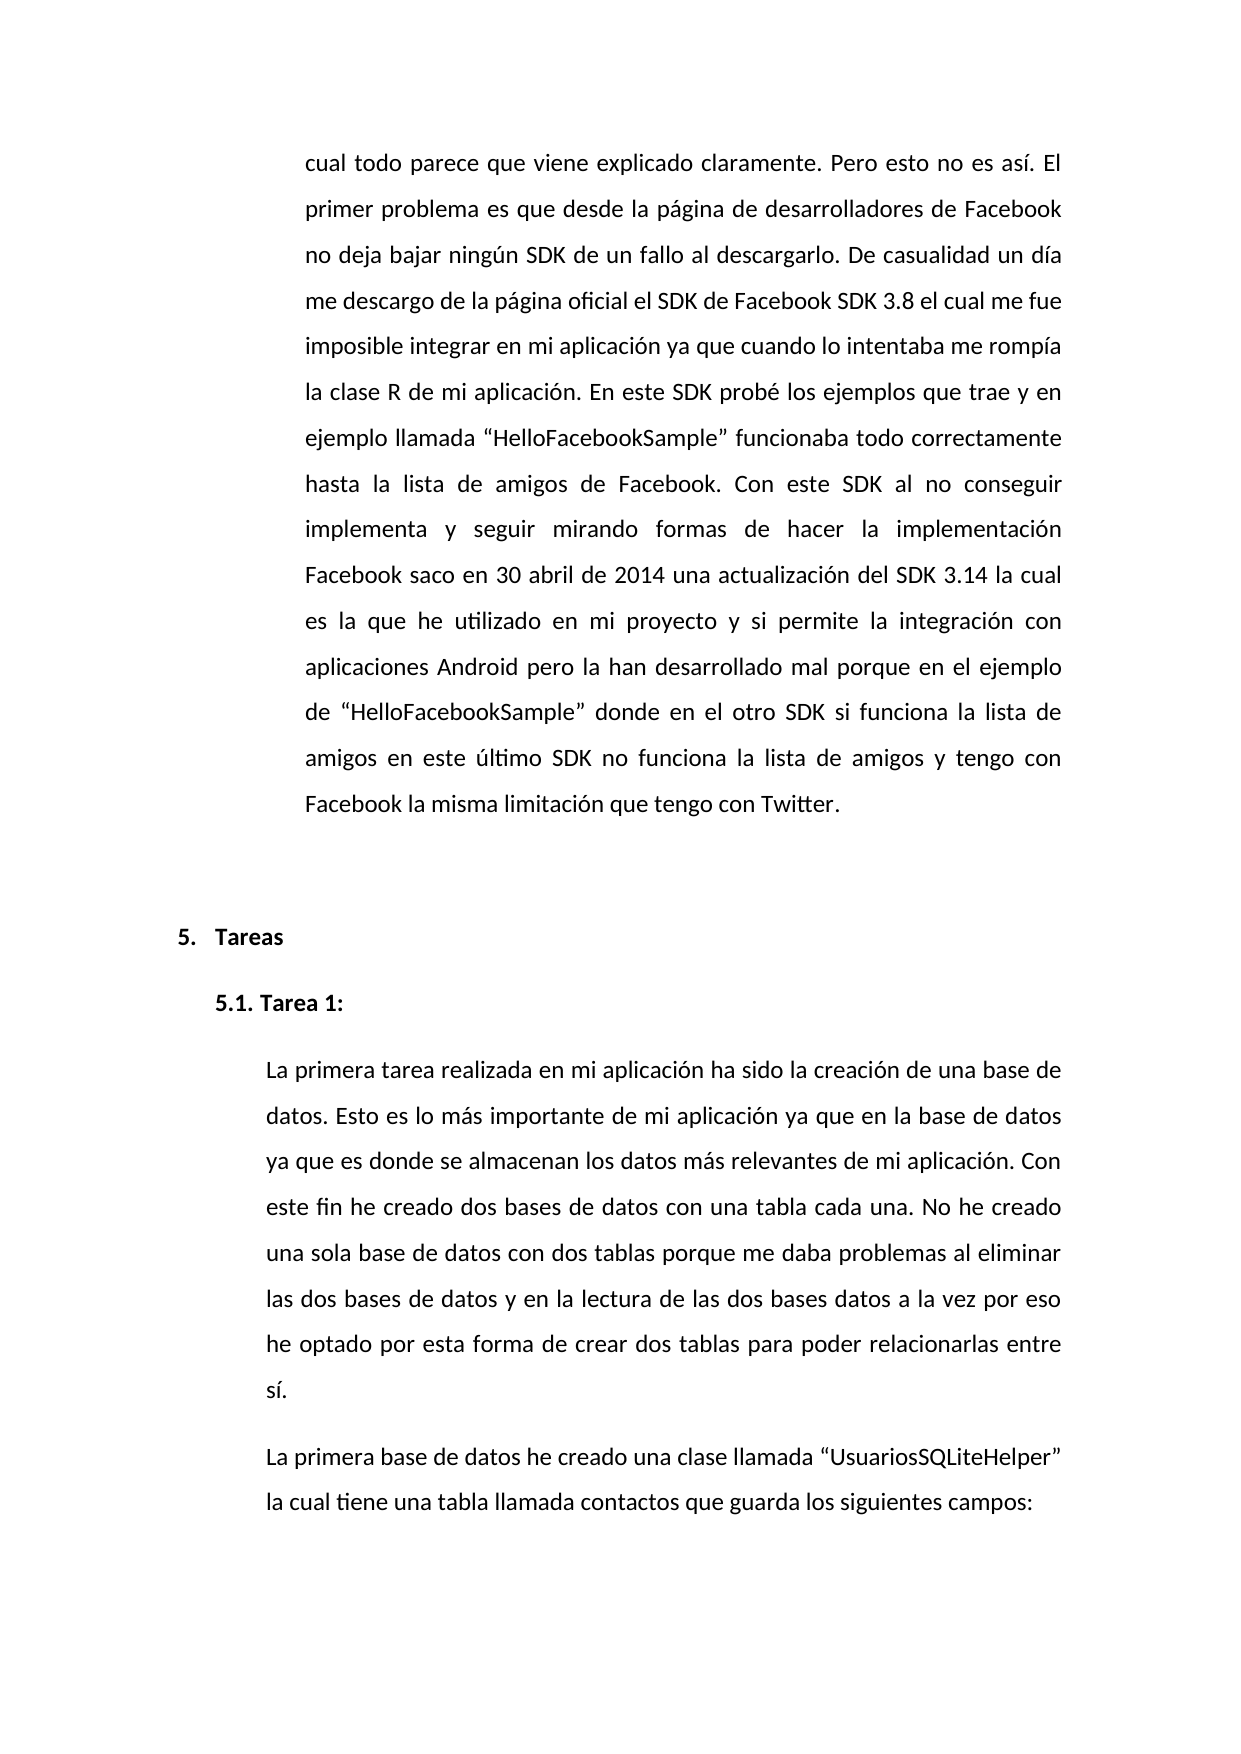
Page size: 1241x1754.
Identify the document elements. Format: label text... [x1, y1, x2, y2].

text cual todo parece que viene explicado claramente. Pero esto no es así. El primer problema es que desde la página de desarrolladores de Facebook no deja bajar ningún SDK de un fallo al descargarlo. De casualidad un día me descargo de la página oficial el SDK de Facebook SDK 3.8 el cual me fue imposible integrar en mi aplicación ya que cuando lo intentaba me rompía la clase R de mi aplicación. En este SDK probé los ejemplos que trae y en ejemplo llamada “HelloFacebookSample” funcionaba todo correctamente hasta la lista de amigos de Facebook. Con este SDK al no conseguir implementa y seguir mirando formas de hacer la implementación Facebook saco en 30 abril de 2014 una actualización del SDK 3.14 la cual es la que he utilizado en mi proyecto y si permite la integración con aplicaciones Android pero la han desarrollado mal porque en el ejemplo de “HelloFacebookSample” donde en el otro SDK si funciona la lista de amigos en este último SDK no funciona la lista de amigos y tengo con Facebook la misma limitación que tengo con Twitter. [267, 148, 1063, 818]
text La primera tarea realizada en mi aplicación ha sido la creación de una base de datos. Esto es lo más importante de mi aplicación ya que en la base de datos ya que es donde se almacenan los datos más relevantes de mi aplicación. Con este fin he creado dos bases de datos con una tabla cada una. No he creado una sola base de datos con dos tablas porque me daba problemas al eliminar las dos bases de datos y en la lectura de las dos bases datos a la vez por eso he optado por esta forma de crear dos tablas para poder relacionarlas entre sí. [266, 1054, 1063, 1405]
text La primera base de datos he creado una clase llamada “UsuariosSQLiteHelper” la cual tiene una tabla llamada contactos que guarda los siguientes campos: [266, 1441, 1063, 1517]
list Tarea 1: [215, 987, 1063, 1018]
list Tareas [177, 921, 1063, 951]
